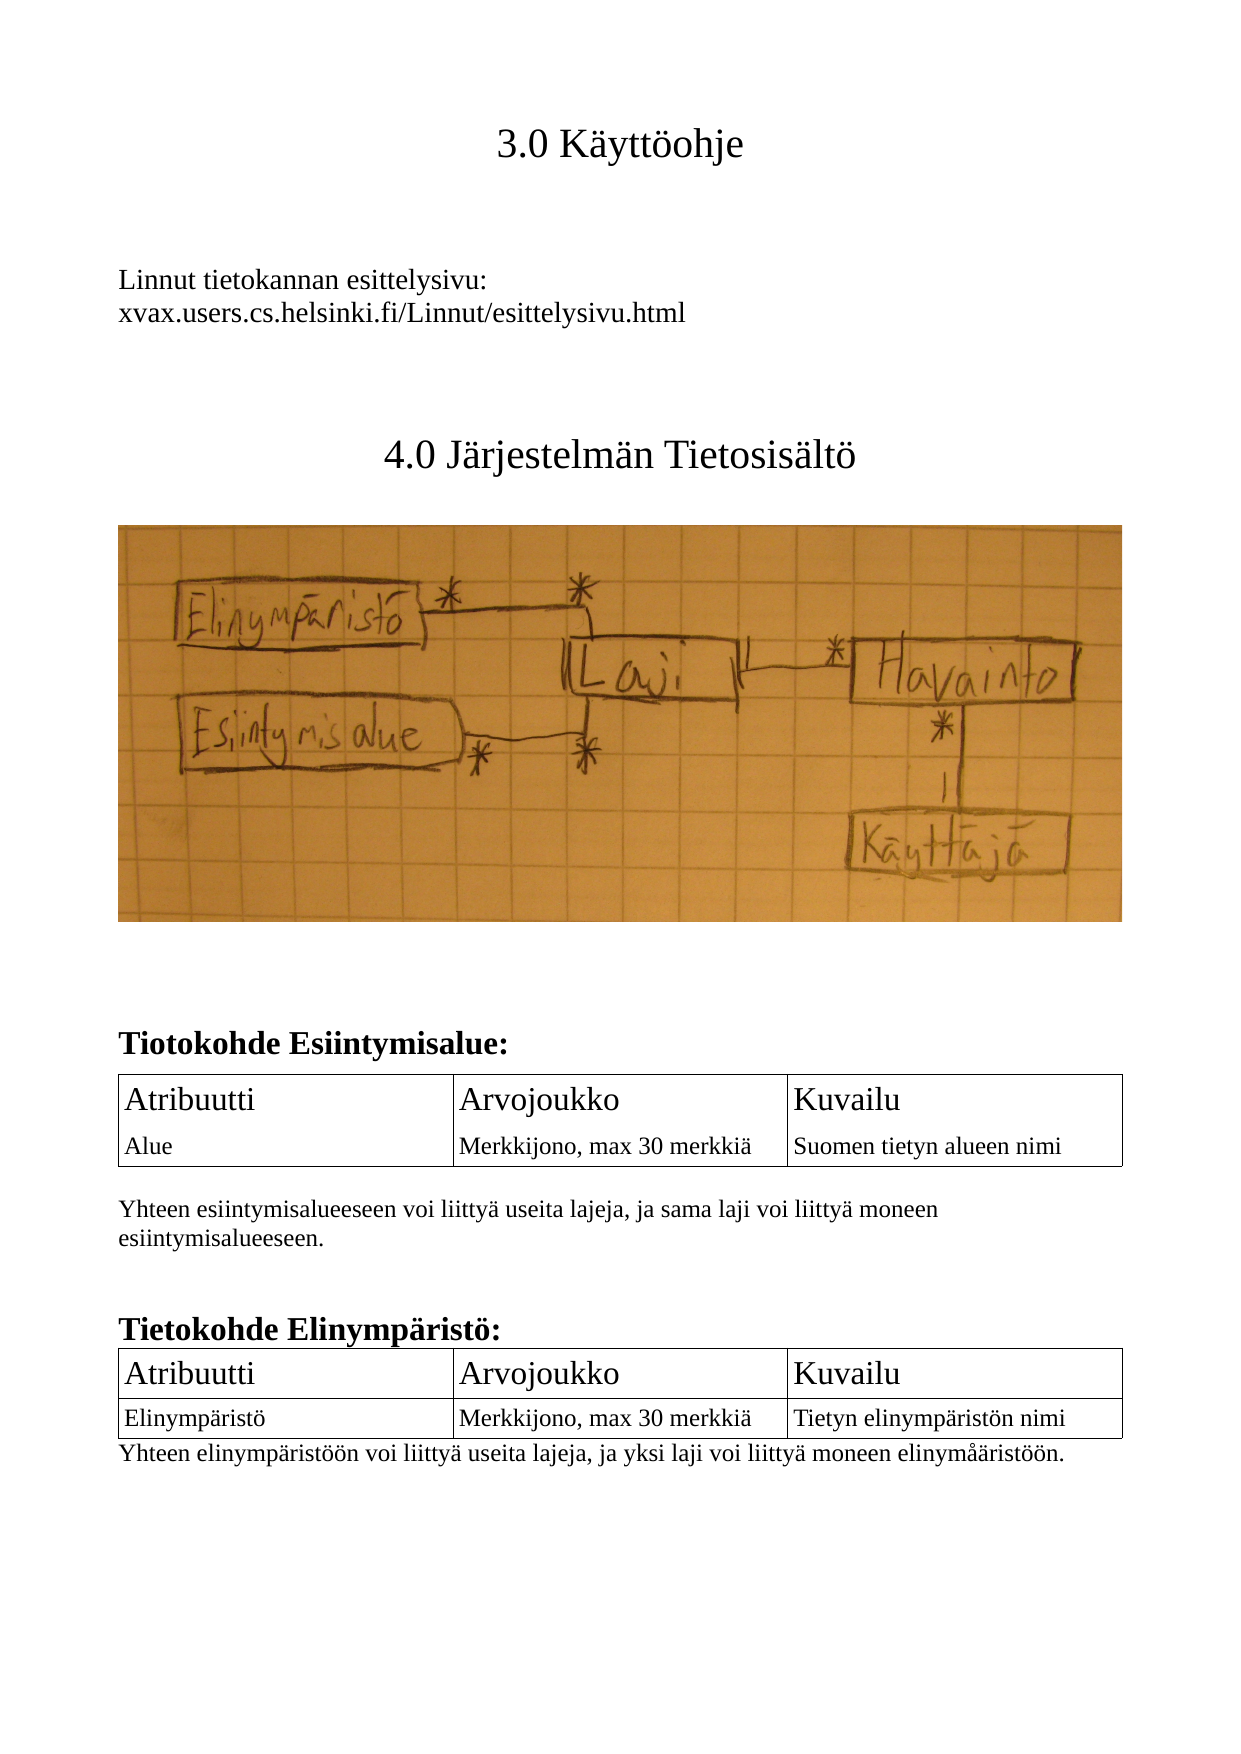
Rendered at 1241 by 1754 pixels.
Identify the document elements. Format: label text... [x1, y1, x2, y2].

table_cell Merkkijono, max 30 merkkiä [454, 1125, 787, 1166]
text Yhteen elinympäristöön voi liittyä useita lajeja, ja yksi laji voi liittyä moneen elinymåäristöön. [118, 1439, 1122, 1467]
text Tiotokohde Esiintymisalue: [118, 1023, 1122, 1061]
text Yhteen esiintymisalueeseen voi liittyä useita lajeja, ja sama laji voi liittyä moneen esiintymisalueeseen. [118, 1194, 1122, 1252]
text Linnut tietokannan esittelysivu: [118, 262, 1122, 295]
table_cell Tietyn elinympäristön nimi [788, 1399, 1122, 1438]
picture [118, 525, 1123, 922]
table_cell Elinympäristö [119, 1399, 453, 1438]
table_cell Merkkijono, max 30 merkkiä [454, 1399, 787, 1438]
table_header Atribuutti [119, 1075, 453, 1125]
table_header Kuvailu [788, 1075, 1122, 1125]
table_header Arvojoukko [454, 1075, 787, 1125]
table_cell Suomen tietyn alueen nimi [788, 1125, 1122, 1166]
table_header Atribuutti [119, 1349, 453, 1398]
text Tietokohde Elinympäristö: [118, 1309, 1122, 1348]
text 3.0 Käyttöohje [118, 118, 1122, 166]
text xvax.users.cs.helsinki.fi/Linnut/esittelysivu.html [118, 295, 1122, 329]
table_header Arvojoukko [454, 1349, 787, 1398]
table_cell Alue [119, 1125, 453, 1166]
text 4.0 Järjestelmän Tietosisältö [118, 429, 1122, 477]
table_header Kuvailu [788, 1349, 1122, 1398]
